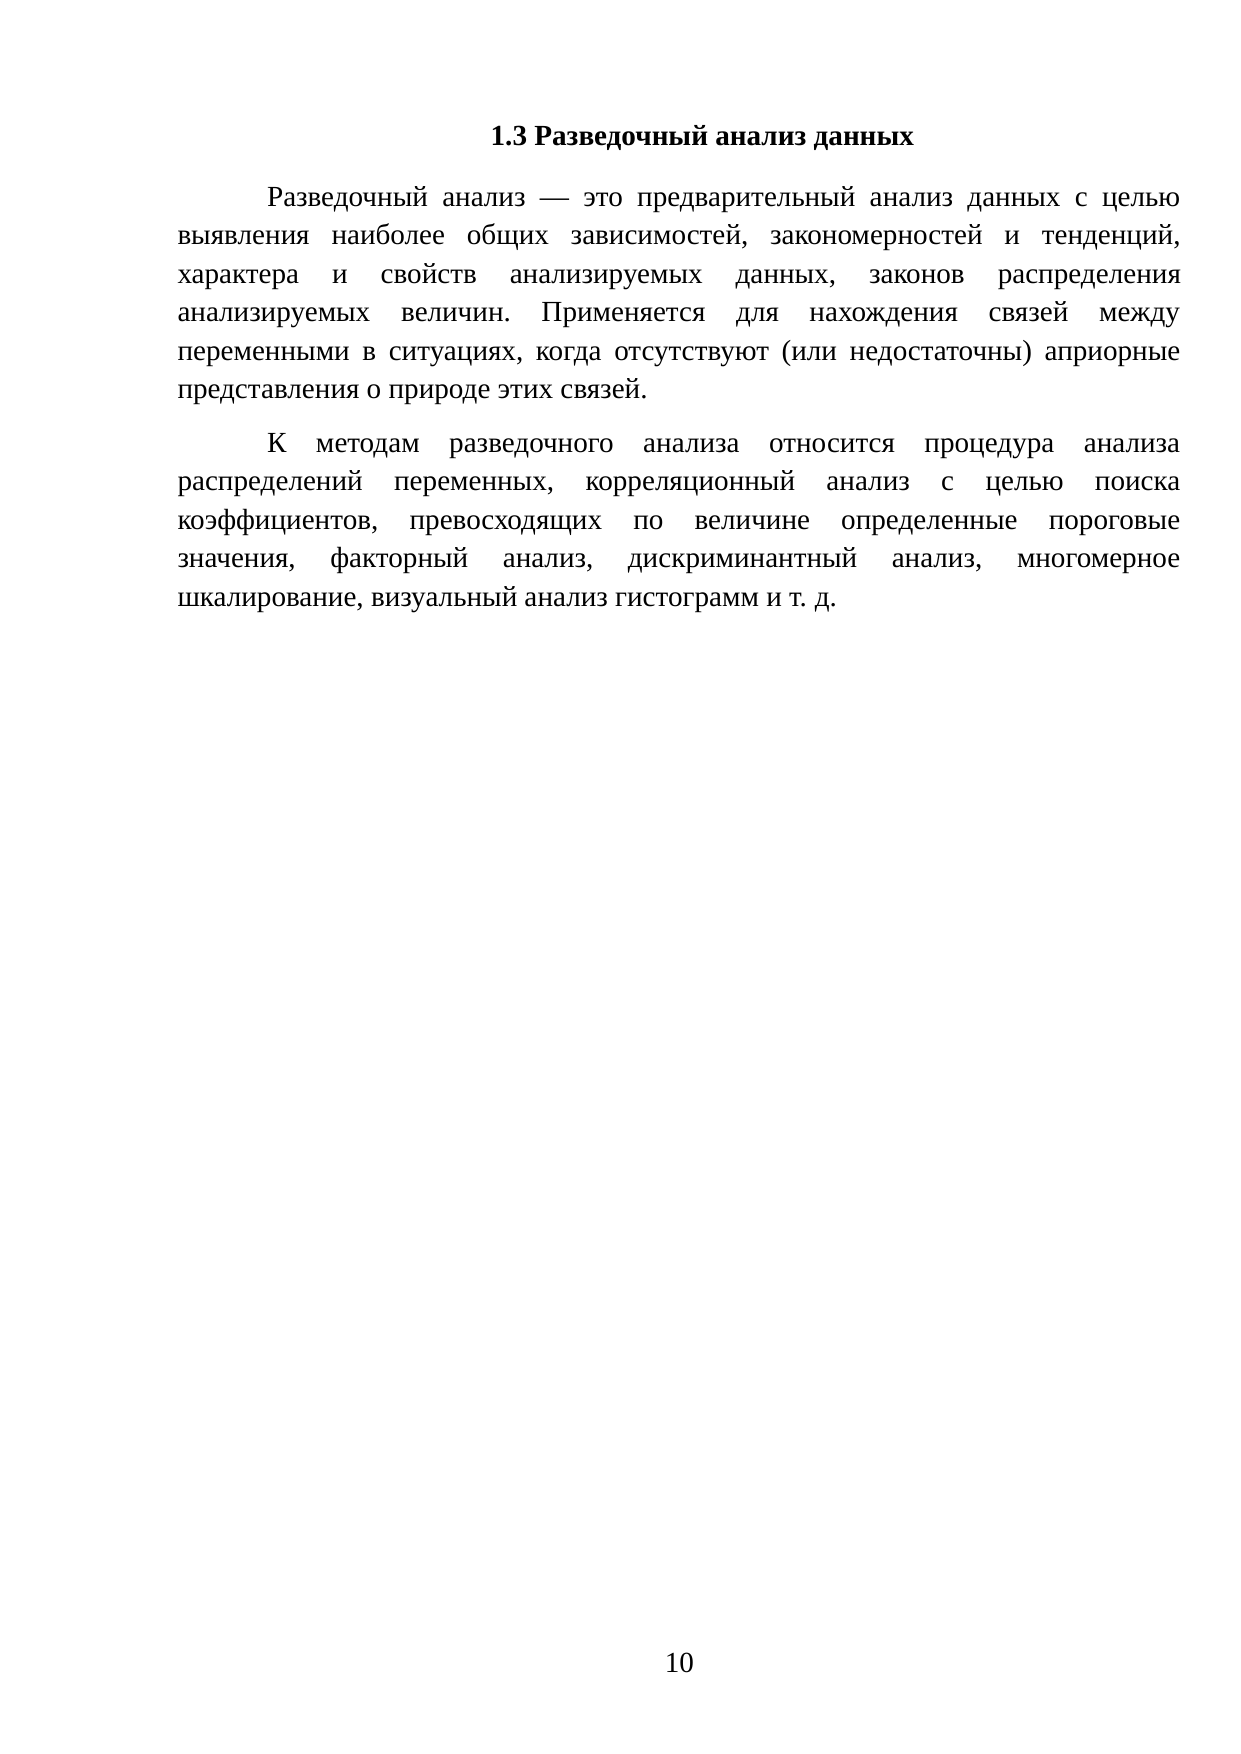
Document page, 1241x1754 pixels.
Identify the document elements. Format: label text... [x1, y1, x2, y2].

text К методам разведочного анализа относится процедура анализа распределений переменных, корреляционный анализ c целью поиска коэффициентов, превосходящих по величине определенные пороговые значения, факторный анализ, дискриминантный анализ, многомерное шкалирование, визуальный анализ гистограмм и т. д. [177, 425, 1181, 612]
text Разведочный анализ — это предварительный анализ данных с целью выявления наиболее общих зависимостей, закономерностей и тенденций, характера и свойств анализируемых данных, законов распределения анализируемых величин. Применяется для нахождения связей между переменными в ситуациях, когда отсутствуют (или недостаточны) априорные представления о природе этих связей. [177, 179, 1181, 405]
text 1.3 Разведочный анализ данных [223, 118, 1181, 152]
